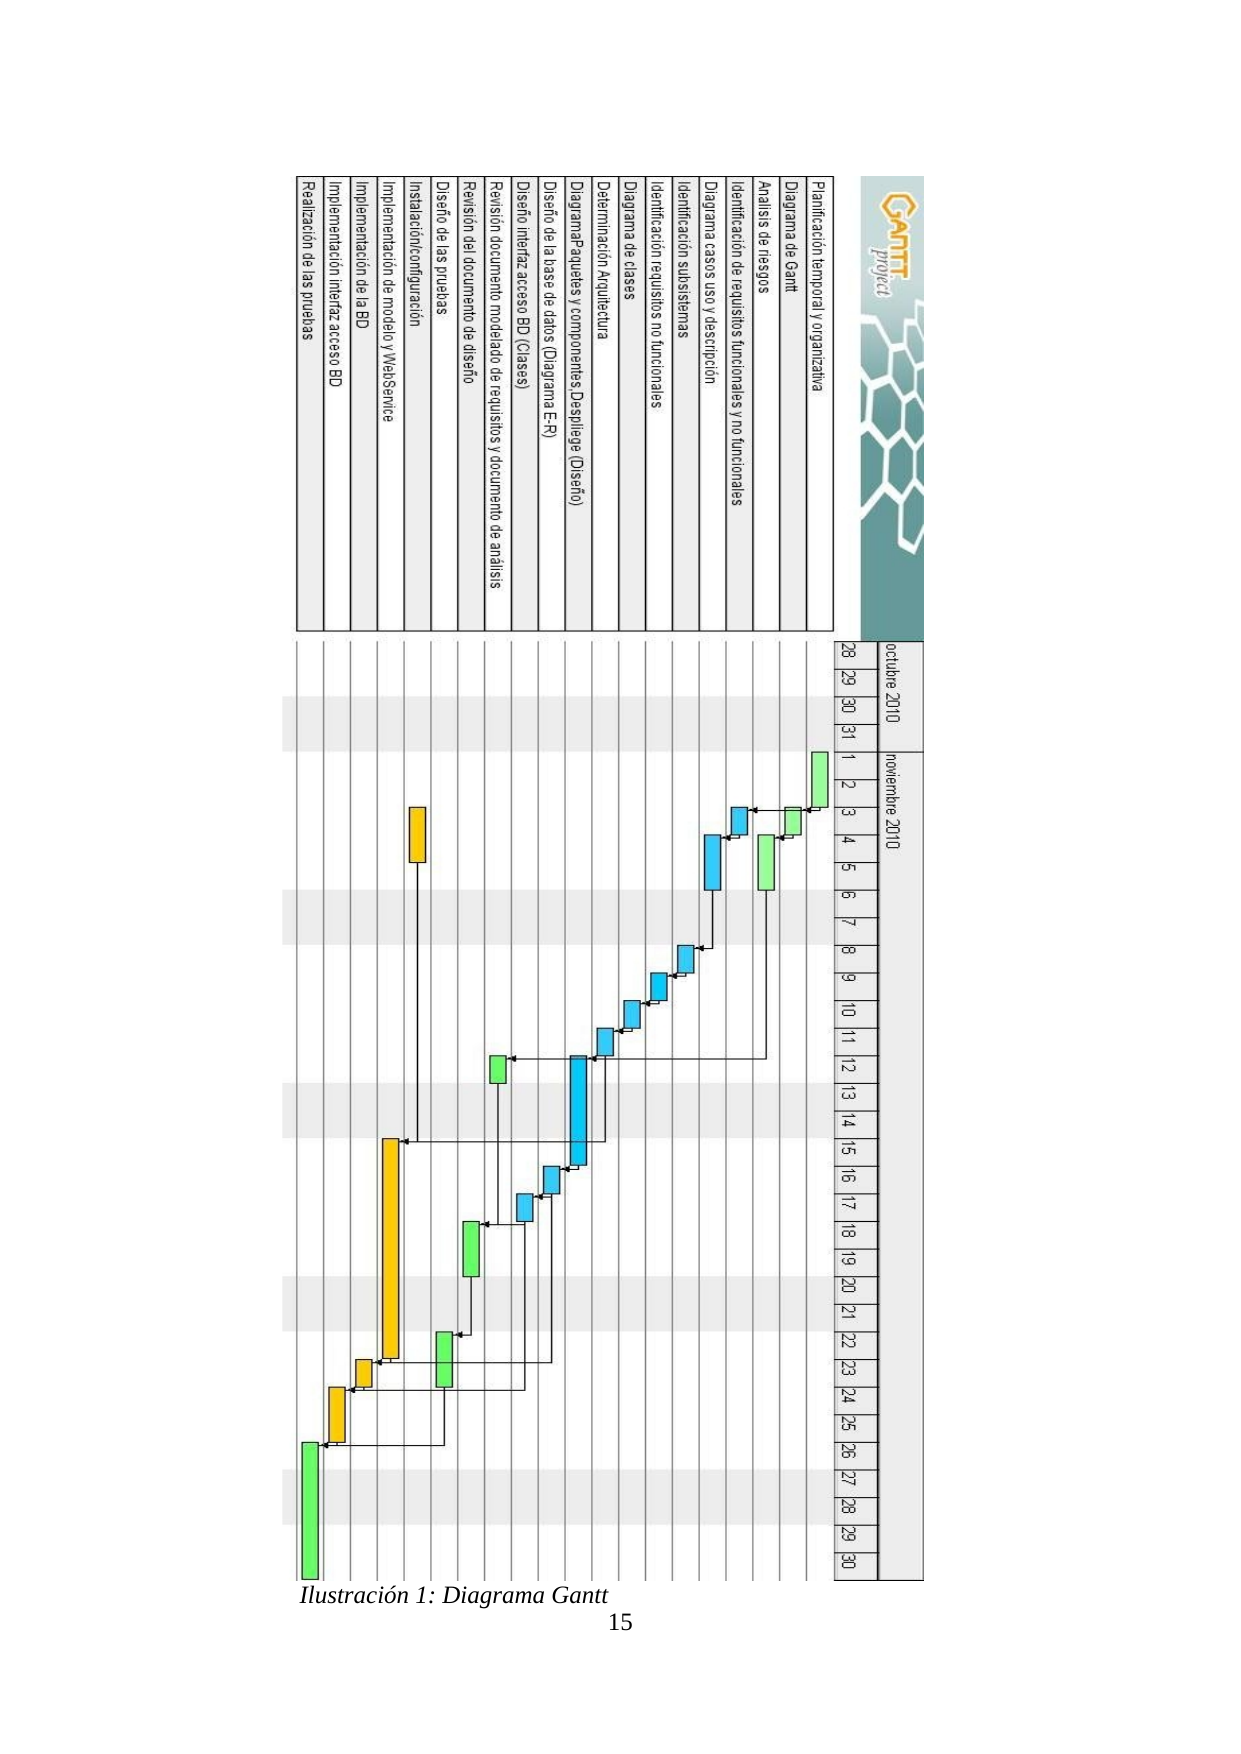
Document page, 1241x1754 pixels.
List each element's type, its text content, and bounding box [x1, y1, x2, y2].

text Ilustración 1: Diagrama Gantt [299, 189, 941, 1609]
picture [282, 176, 924, 1581]
